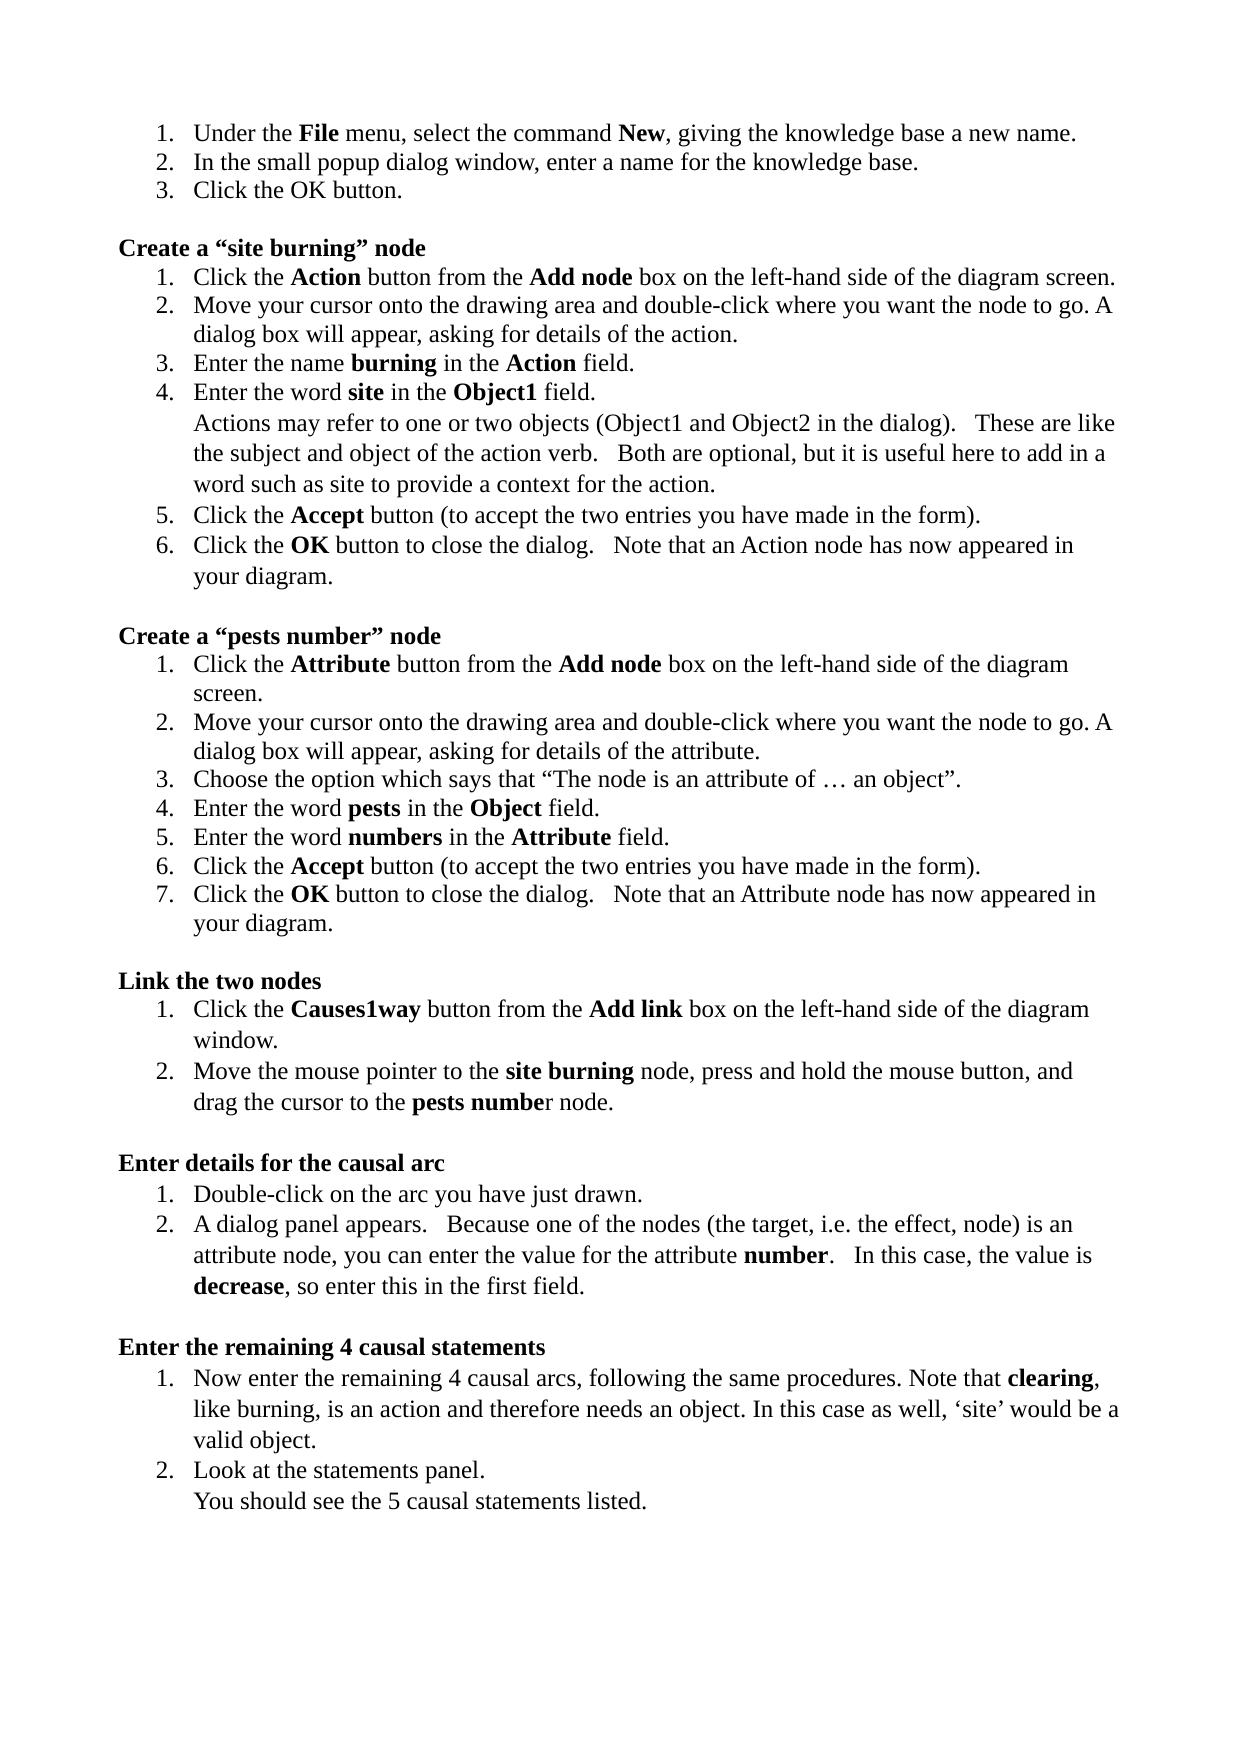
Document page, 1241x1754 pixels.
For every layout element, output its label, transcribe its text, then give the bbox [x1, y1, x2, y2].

list Click the Action button from the Add node box on the left-hand side of the diagram screen. [156, 262, 1122, 291]
text Link the two nodes [118, 966, 1122, 994]
list Click the OK button to close the dialog. Note that an Attribute node has now appeared in your diagram. [156, 879, 1122, 937]
list Click the Causes1way button from the Add link box on the left-hand side of the diagram window. [156, 994, 1122, 1054]
list In the small popup dialog window, enter a name for the knowledge base. [156, 147, 1122, 176]
list Enter the word pests in the Object field. [156, 793, 1122, 822]
list Move your cursor onto the drawing area and double-click where you want the node to go. A dialog box will appear, asking for details of the action. [156, 291, 1122, 348]
list Enter the word site in the Object1 field. Actions may refer to one or two objects (Object1 and Object2 in the dialog). These are like the subject and object of the action verb. Both are optional, but it is useful here to add in a word such as site to provide a context for the action. [156, 377, 1122, 498]
list Click the Accept button (to accept the two entries you have made in the form). [156, 500, 1122, 528]
list Click the OK button. [156, 176, 1122, 204]
list Move your cursor onto the drawing area and double-click where you want the node to go. A dialog box will appear, asking for details of the attribute. [156, 707, 1122, 764]
text Create a “site burning” node [118, 233, 1122, 262]
list Under the File menu, select the command New, giving the knowledge base a new name. [156, 118, 1122, 147]
list A dialog panel appears. Because one of the nodes (the target, i.e. the effect, node) is an attribute node, you can enter the value for the attribute number. In this case, the value is decrease, so enter this in the first field. [156, 1209, 1122, 1300]
text Enter details for the causal arc [118, 1148, 1122, 1177]
list Enter the name burning in the Action field. [156, 348, 1122, 377]
list Now enter the remaining 4 causal arcs, following the same procedures. Note that clearing, like burning, is an action and therefore needs an object. In this case as well, ‘site’ would be a valid object. [156, 1363, 1122, 1453]
text Create a “pests number” node [118, 621, 1122, 649]
list Look at the statements panel. You should see the 5 causal statements listed. [156, 1455, 1122, 1515]
text Enter the remaining 4 causal statements [118, 1332, 1122, 1361]
list Click the OK button to close the dialog. Note that an Action node has now appeared in your diagram. [156, 531, 1122, 590]
list Click the Accept button (to accept the two entries you have made in the form). [156, 851, 1122, 879]
list Choose the option which says that “The node is an attribute of … an object”. [156, 764, 1122, 793]
list Click the Attribute button from the Add node box on the left-hand side of the diagram screen. [156, 649, 1122, 707]
list Double-click on the arc you have just drawn. [156, 1179, 1122, 1208]
list Move the mouse pointer to the site burning node, press and hold the mouse button, and drag the cursor to the pests number node. [156, 1056, 1122, 1115]
list Enter the word numbers in the Attribute field. [156, 822, 1122, 851]
